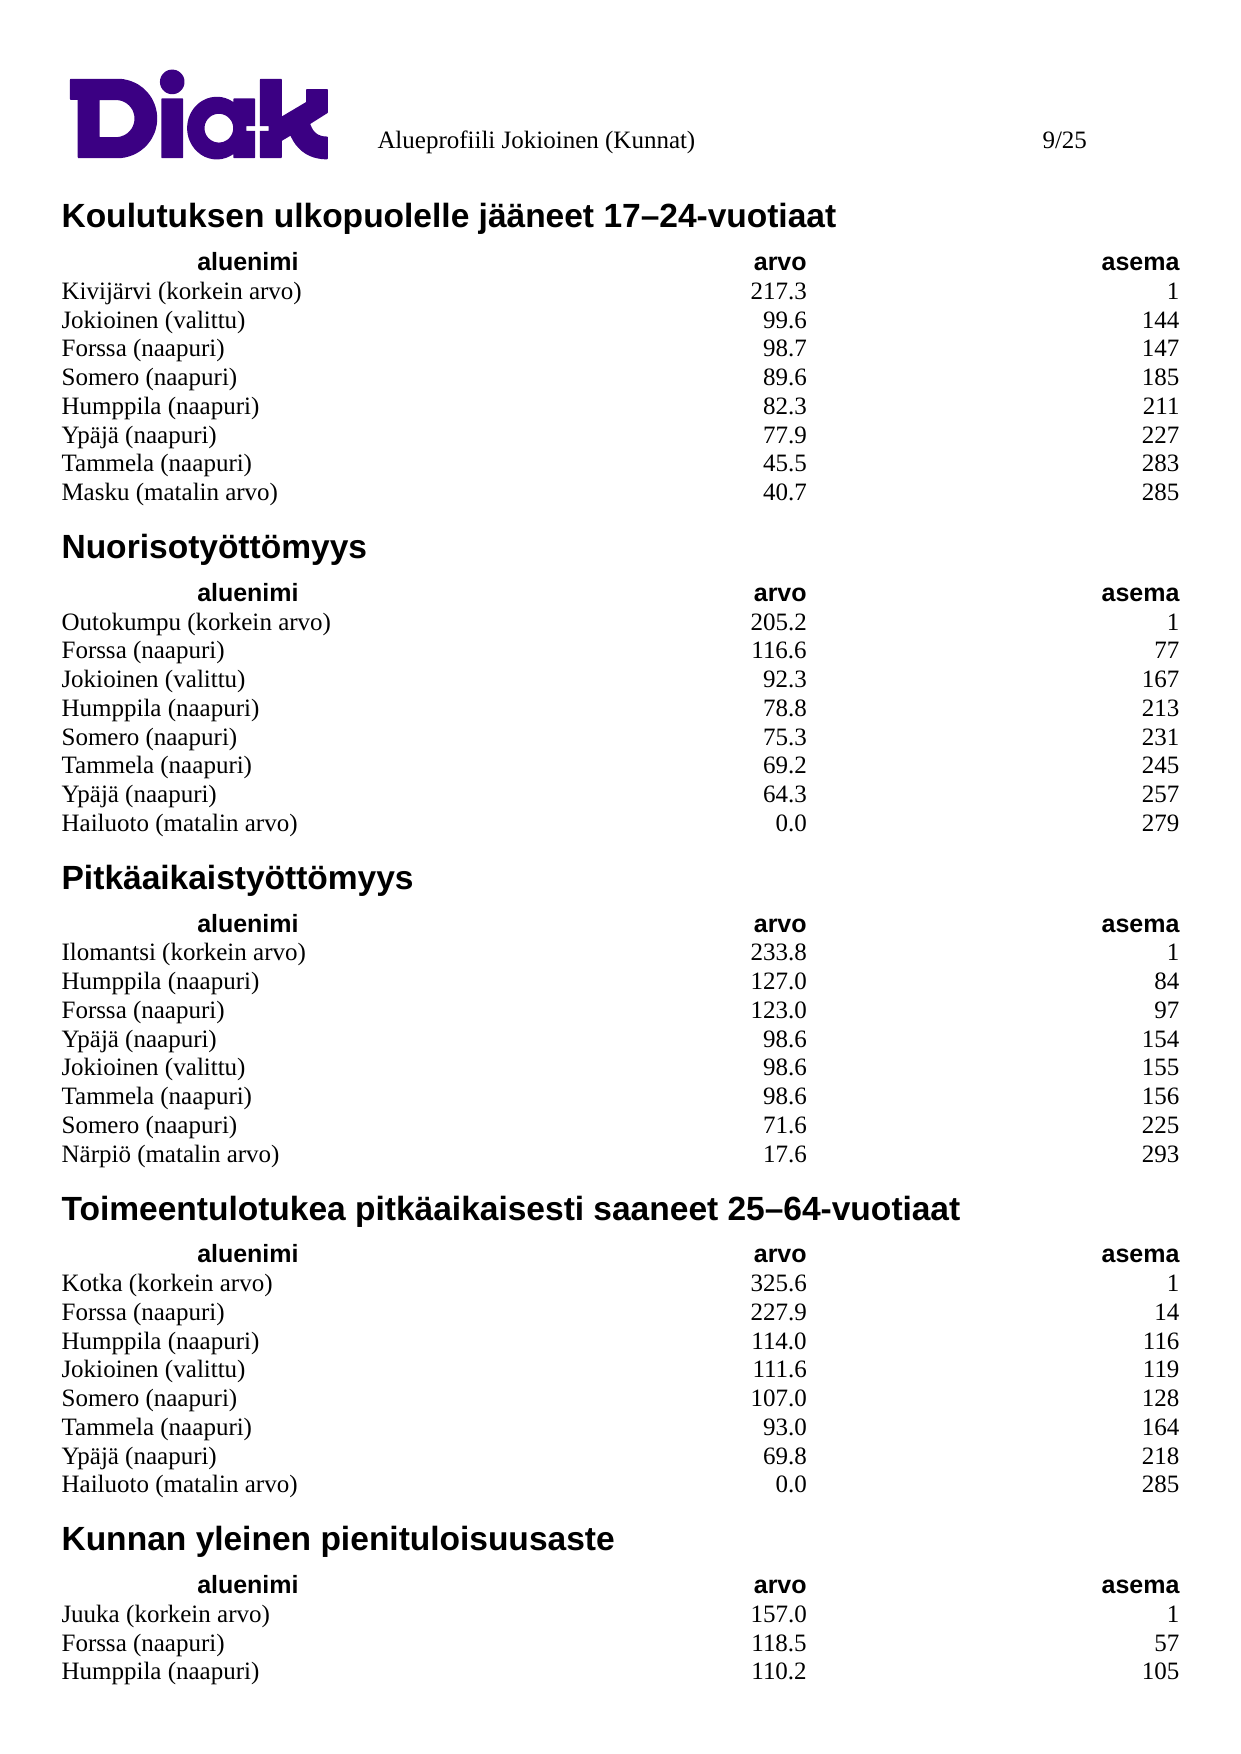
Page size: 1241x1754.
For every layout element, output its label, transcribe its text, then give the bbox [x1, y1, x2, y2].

table_cell Humppila (naapuri) [61, 693, 434, 722]
table_cell 98.6 [434, 1081, 806, 1110]
table_header asema [806, 1570, 1179, 1599]
table_cell Ypäjä (naapuri) [61, 779, 434, 808]
table_cell 218 [806, 1441, 1179, 1469]
table_header aluenimi [61, 1570, 434, 1599]
table_cell 0.0 [434, 808, 806, 837]
table_cell 211 [806, 391, 1179, 420]
table_header arvo [434, 578, 806, 607]
table_cell 283 [806, 449, 1179, 477]
table_cell 213 [806, 693, 1179, 722]
table_cell 127.0 [434, 966, 806, 995]
table_header arvo [434, 1570, 806, 1599]
table_cell Ypäjä (naapuri) [61, 1024, 434, 1052]
table_cell 64.3 [434, 779, 806, 808]
table_cell 157.0 [434, 1599, 806, 1628]
table_cell 1 [806, 607, 1179, 636]
table_cell Ilomantsi (korkein arvo) [61, 938, 434, 966]
table_cell Somero (naapuri) [61, 1383, 434, 1412]
table_cell 225 [806, 1110, 1179, 1139]
table_cell 116.6 [434, 636, 806, 664]
table_header arvo [434, 909, 806, 937]
table_cell 84 [806, 966, 1179, 995]
table_cell Somero (naapuri) [61, 1110, 434, 1139]
subtitle Pitkäaikaistyöttömyys [61, 858, 1179, 896]
table_cell Juuka (korkein arvo) [61, 1599, 434, 1628]
table_cell 105 [806, 1656, 1179, 1685]
table_cell 57 [806, 1628, 1179, 1656]
table_cell 1 [806, 1268, 1179, 1297]
table_cell 167 [806, 664, 1179, 693]
table_cell 82.3 [434, 391, 806, 420]
table_cell 279 [806, 808, 1179, 837]
table_cell Ypäjä (naapuri) [61, 420, 434, 448]
subtitle Toimeentulotukea pitkäaikaisesti saaneet 25–64-vuotiaat [61, 1188, 1179, 1227]
table_cell Tammela (naapuri) [61, 751, 434, 779]
table_cell 227 [806, 420, 1179, 448]
table_cell 71.6 [434, 1110, 806, 1139]
table_cell Forssa (naapuri) [61, 636, 434, 664]
table_cell Somero (naapuri) [61, 362, 434, 391]
table_cell Forssa (naapuri) [61, 334, 434, 362]
table_cell 257 [806, 779, 1179, 808]
table_header asema [806, 1240, 1179, 1268]
table_header asema [806, 247, 1179, 276]
table_cell 98.7 [434, 334, 806, 362]
subtitle Kunnan yleinen pienituloisuusaste [61, 1519, 1179, 1558]
table_cell Jokioinen (valittu) [61, 305, 434, 333]
table_cell Jokioinen (valittu) [61, 1053, 434, 1081]
table_cell 231 [806, 722, 1179, 751]
table_cell Outokumpu (korkein arvo) [61, 607, 434, 636]
table_cell Tammela (naapuri) [61, 1081, 434, 1110]
table_cell 155 [806, 1053, 1179, 1081]
table_cell 119 [806, 1355, 1179, 1383]
table_cell 75.3 [434, 722, 806, 751]
table_cell 40.7 [434, 477, 806, 506]
table_header asema [806, 909, 1179, 937]
table_cell 1 [806, 938, 1179, 966]
table_cell 285 [806, 477, 1179, 506]
table_cell 14 [806, 1297, 1179, 1326]
table_cell Forssa (naapuri) [61, 995, 434, 1024]
table_cell Humppila (naapuri) [61, 966, 434, 995]
table_cell Hailuoto (matalin arvo) [61, 808, 434, 837]
table_cell 205.2 [434, 607, 806, 636]
table_cell 110.2 [434, 1656, 806, 1685]
table_cell 156 [806, 1081, 1179, 1110]
subtitle Koulutuksen ulkopuolelle jääneet 17–24-vuotiaat [61, 196, 1179, 235]
table_cell Tammela (naapuri) [61, 1412, 434, 1441]
table_cell 89.6 [434, 362, 806, 391]
table_cell Humppila (naapuri) [61, 1326, 434, 1354]
table_cell 107.0 [434, 1383, 806, 1412]
table_cell 293 [806, 1139, 1179, 1167]
table_cell 69.8 [434, 1441, 806, 1469]
table_header aluenimi [61, 1240, 434, 1268]
table_header aluenimi [61, 578, 434, 607]
table_cell Ypäjä (naapuri) [61, 1441, 434, 1469]
table_cell Forssa (naapuri) [61, 1628, 434, 1656]
table_cell 325.6 [434, 1268, 806, 1297]
table_cell 116 [806, 1326, 1179, 1354]
table_cell 245 [806, 751, 1179, 779]
table_header aluenimi [61, 909, 434, 937]
table_cell 227.9 [434, 1297, 806, 1326]
table_cell 69.2 [434, 751, 806, 779]
table_cell Närpiö (matalin arvo) [61, 1139, 434, 1167]
table_cell 144 [806, 305, 1179, 333]
table_cell Jokioinen (valittu) [61, 664, 434, 693]
table_header arvo [434, 1240, 806, 1268]
table_cell Hailuoto (matalin arvo) [61, 1470, 434, 1498]
table_cell Kotka (korkein arvo) [61, 1268, 434, 1297]
table_cell 154 [806, 1024, 1179, 1052]
table_cell 78.8 [434, 693, 806, 722]
table_cell 1 [806, 276, 1179, 305]
table_cell 97 [806, 995, 1179, 1024]
table_cell Forssa (naapuri) [61, 1297, 434, 1326]
table_cell Somero (naapuri) [61, 722, 434, 751]
table_cell 114.0 [434, 1326, 806, 1354]
table_cell 123.0 [434, 995, 806, 1024]
table_header arvo [434, 247, 806, 276]
table_header asema [806, 578, 1179, 607]
table_cell Jokioinen (valittu) [61, 1355, 434, 1383]
subtitle Nuorisotyöttömyys [61, 527, 1179, 566]
table_cell 1 [806, 1599, 1179, 1628]
table_cell 77 [806, 636, 1179, 664]
table_cell 128 [806, 1383, 1179, 1412]
table_cell 45.5 [434, 449, 806, 477]
table_cell Masku (matalin arvo) [61, 477, 434, 506]
table_cell 111.6 [434, 1355, 806, 1383]
table_cell 98.6 [434, 1024, 806, 1052]
table_cell Humppila (naapuri) [61, 1656, 434, 1685]
table_cell 185 [806, 362, 1179, 391]
table_cell 77.9 [434, 420, 806, 448]
table_header aluenimi [61, 247, 434, 276]
table_cell 217.3 [434, 276, 806, 305]
table_cell 17.6 [434, 1139, 806, 1167]
table_cell 147 [806, 334, 1179, 362]
table_cell Humppila (naapuri) [61, 391, 434, 420]
table_cell 99.6 [434, 305, 806, 333]
table_cell 98.6 [434, 1053, 806, 1081]
table_cell Kivijärvi (korkein arvo) [61, 276, 434, 305]
table_cell 233.8 [434, 938, 806, 966]
table_cell 93.0 [434, 1412, 806, 1441]
table_cell 0.0 [434, 1470, 806, 1498]
table_cell 92.3 [434, 664, 806, 693]
table_cell 118.5 [434, 1628, 806, 1656]
table_cell 164 [806, 1412, 1179, 1441]
table_cell 285 [806, 1470, 1179, 1498]
table_cell Tammela (naapuri) [61, 449, 434, 477]
